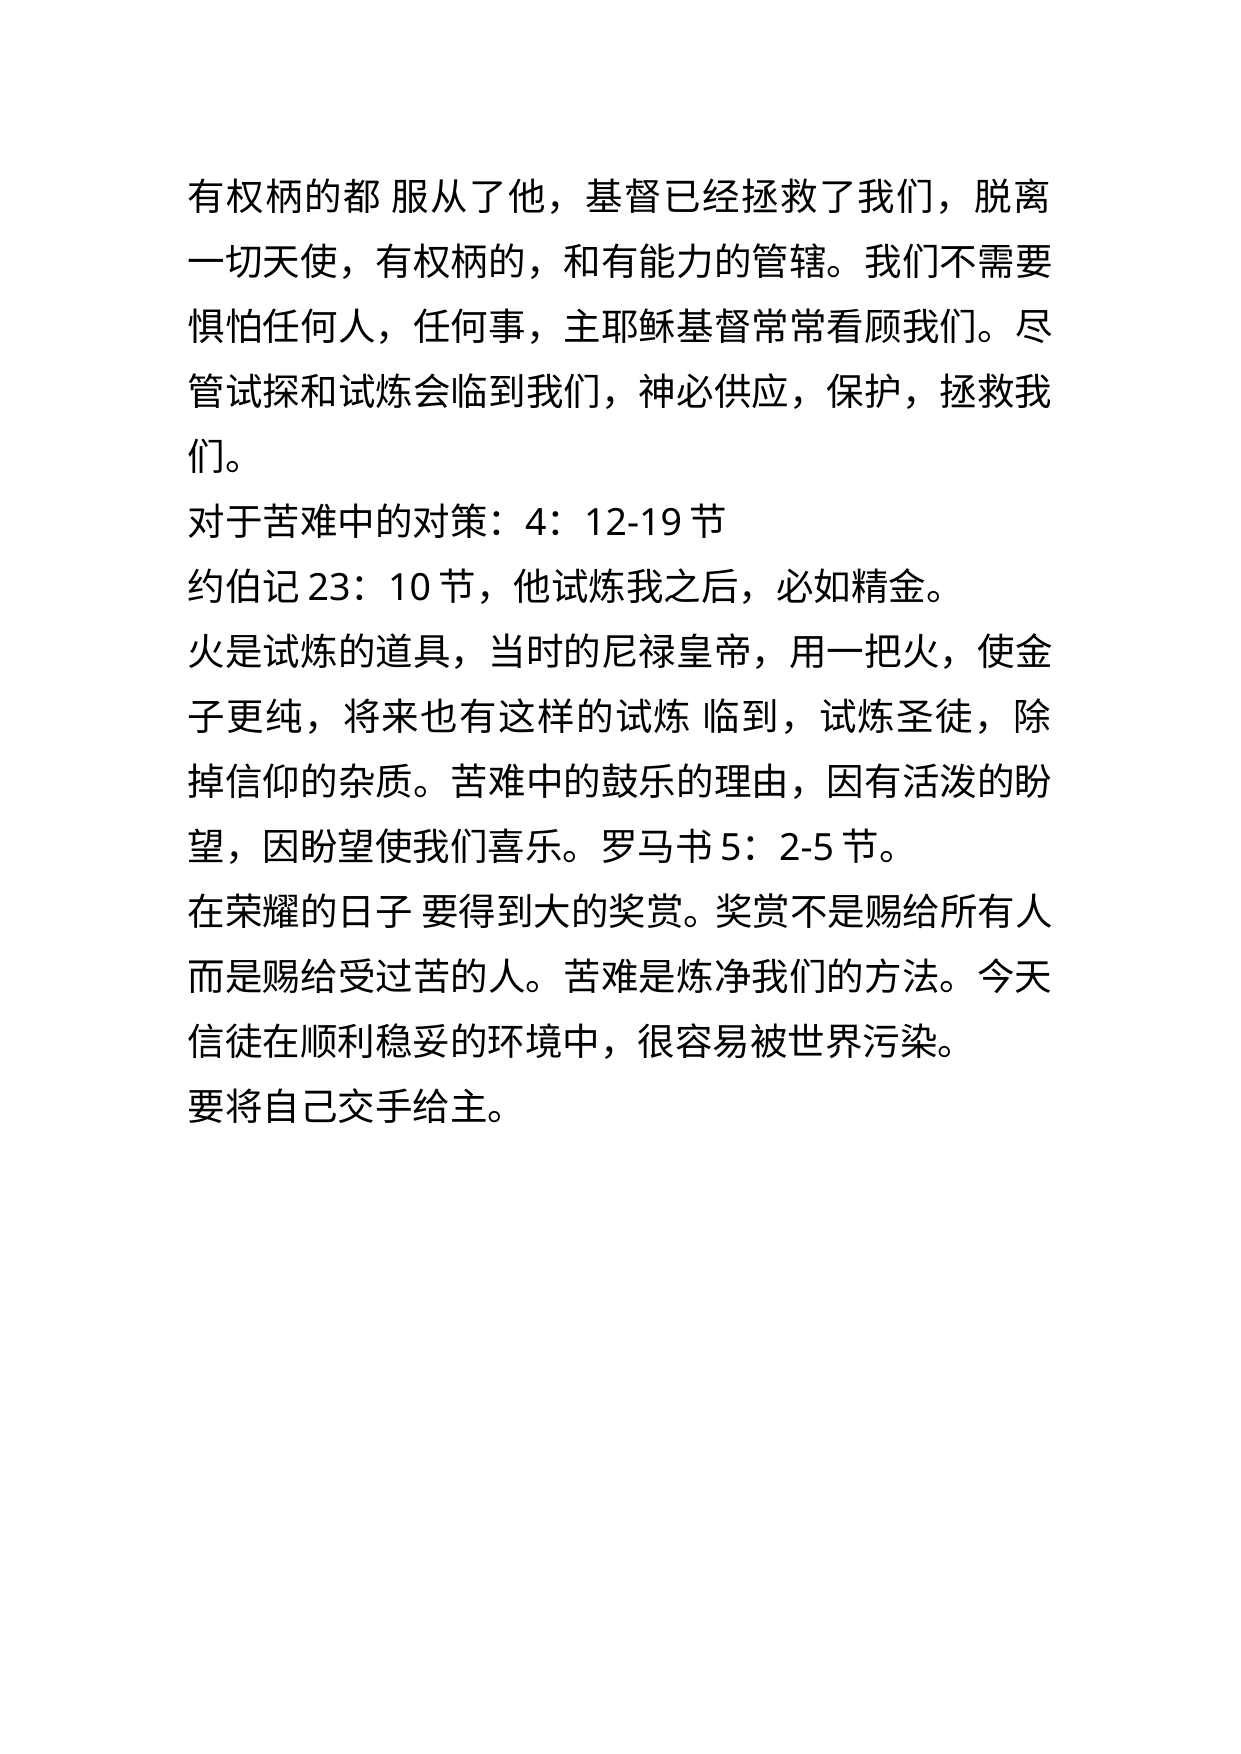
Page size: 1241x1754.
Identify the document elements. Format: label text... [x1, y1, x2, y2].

text 火是试炼的道具，当时的尼禄皇帝，用一把火，使金子更纯，将来也有这样的试炼 临到，试炼圣徒，除掉信仰的杂质。苦难中的鼓乐的理由，因有活泼的盼望，因盼望使我们喜乐。罗马书5：2-5节。 [187, 617, 1053, 877]
text 约伯记23：10节，他试炼我之后，必如精金。 [187, 552, 1053, 617]
text 有权柄的都 服从了他，基督已经拯救了我们，脱离一切天使，有权柄的，和有能力的管辖。我们不需要惧怕任何人，任何事，主耶稣基督常常看顾我们。尽管试探和试炼会临到我们，神必供应，保护，拯救我们。 [187, 162, 1053, 487]
text 对于苦难中的对策：4：12-19节 [187, 487, 1053, 552]
text 要将自己交手给主。 [187, 1072, 1053, 1137]
text 在荣耀的日子 要得到大的奖赏。奖赏不是赐给所有人，而是赐给受过苦的人。苦难是炼净我们的方法。今天信徒在顺利稳妥的环境中，很容易被世界污染。 [187, 877, 1053, 1072]
